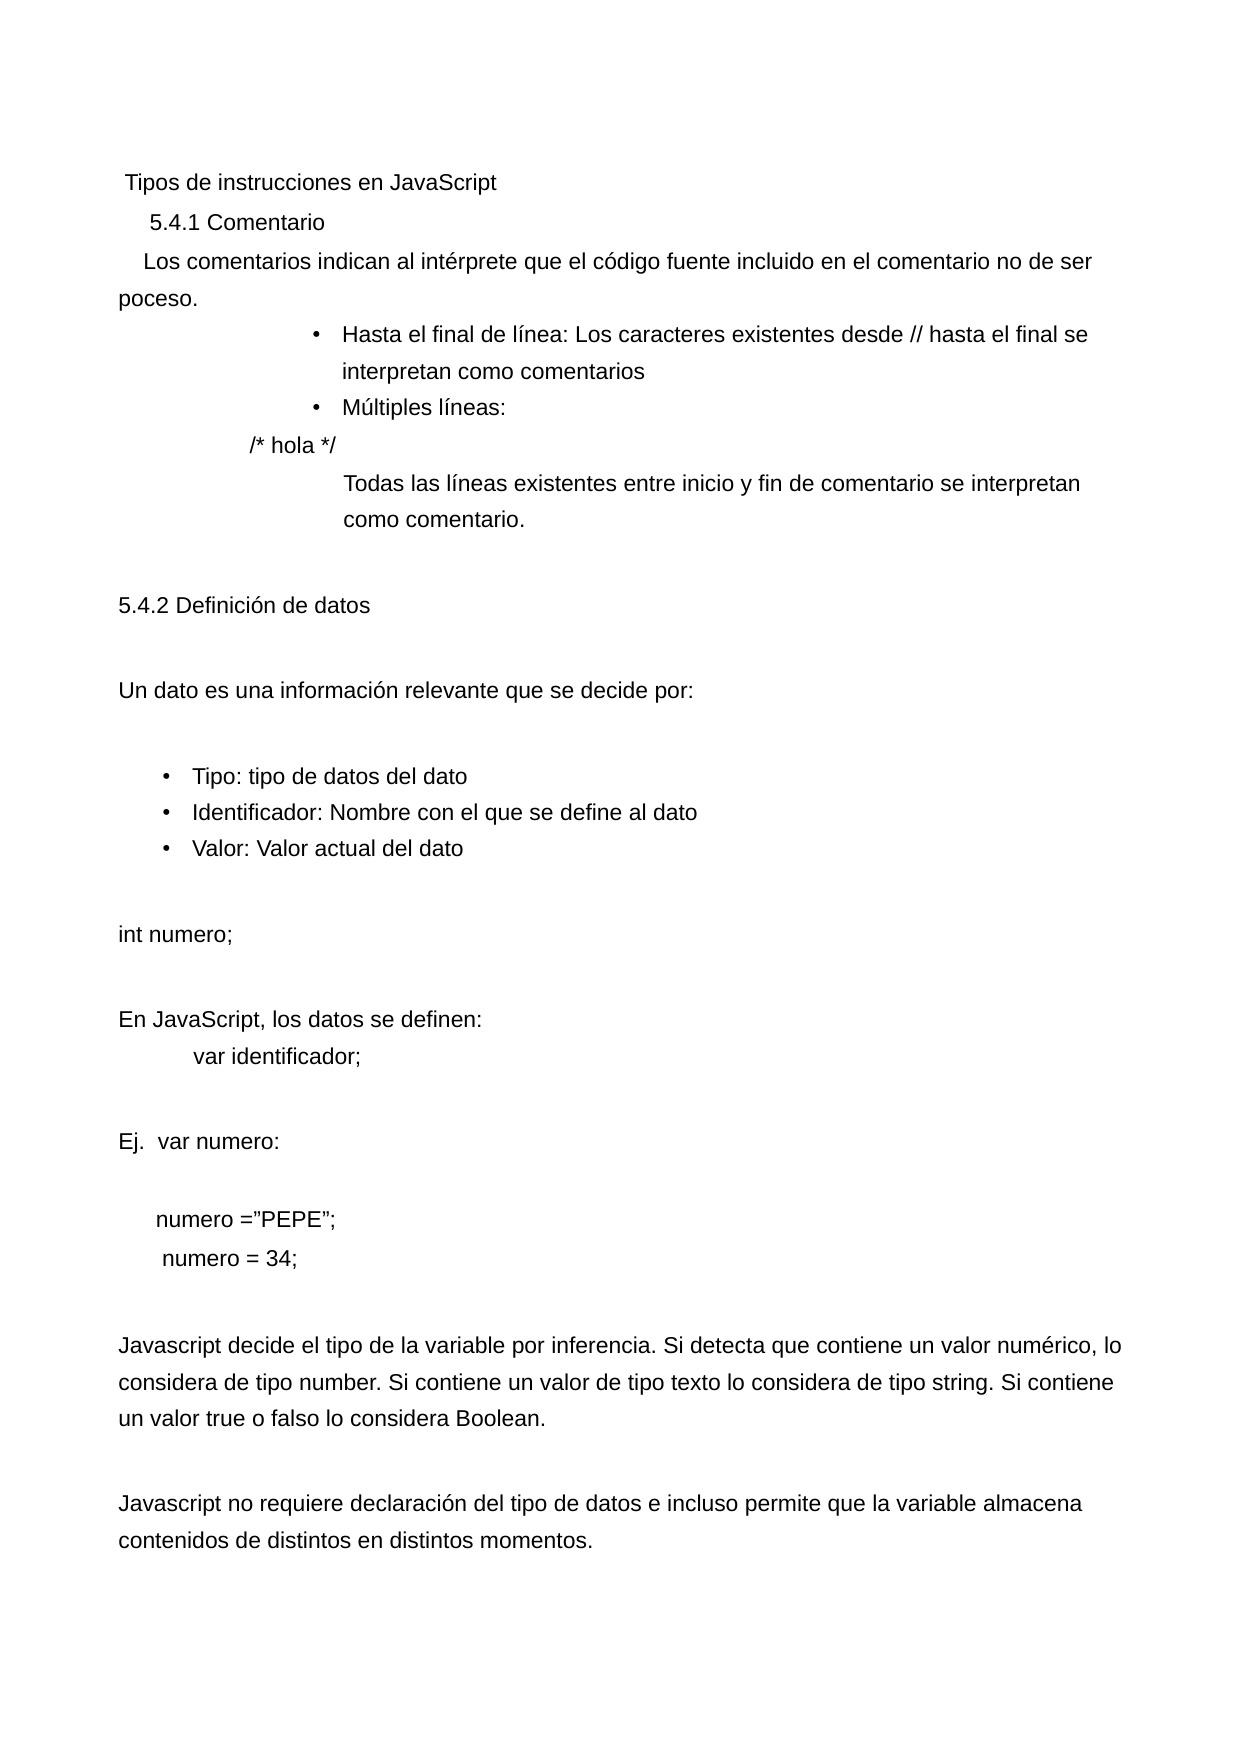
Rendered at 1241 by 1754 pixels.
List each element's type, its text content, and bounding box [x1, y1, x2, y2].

text Los comentarios indican al intérprete que el código fuente incluido en el comentario no de ser poceso. [118, 246, 1122, 311]
text En JavaScript, los datos se definen: [118, 1006, 1122, 1033]
list Hasta el final de línea: Los caracteres existentes desde // hasta el final se interpretan como comentarios [312, 321, 1122, 384]
list Valor: Valor actual del dato [162, 835, 1122, 862]
text 5.4.1 Comentario [118, 207, 1122, 236]
text numero =”PEPE”; [118, 1204, 1122, 1233]
text Todas las líneas existentes entre inicio y fin de comentario se interpretan como comentario. [343, 470, 1122, 533]
text numero = 34; [118, 1243, 1122, 1272]
list Múltiples líneas: [312, 394, 1122, 421]
text 5.4.2 Definición de datos [118, 592, 1122, 618]
text int numero; [118, 921, 1122, 947]
text Javascript decide el tipo de la variable por inferencia. Si detecta que contiene un valor numérico, lo considera de tipo number. Si contiene un valor de tipo texto lo considera de tipo string. Si contiene un valor true o falso lo considera Boolean. [118, 1332, 1122, 1431]
list Identificador: Nombre con el que se define al dato [162, 799, 1122, 825]
text Ej. var numero: [118, 1128, 1122, 1154]
text Javascript no requiere declaración del tipo de datos e incluso permite que la variable almacena contenidos de distintos en distintos momentos. [118, 1490, 1122, 1553]
text Tipos de instrucciones en JavaScript [118, 167, 1122, 196]
text /* hola */ [193, 431, 1122, 459]
list Tipo: tipo de datos del dato [162, 763, 1122, 789]
text var identificador; [118, 1043, 1122, 1069]
text Un dato es una información relevante que se decide por: [118, 677, 1122, 704]
